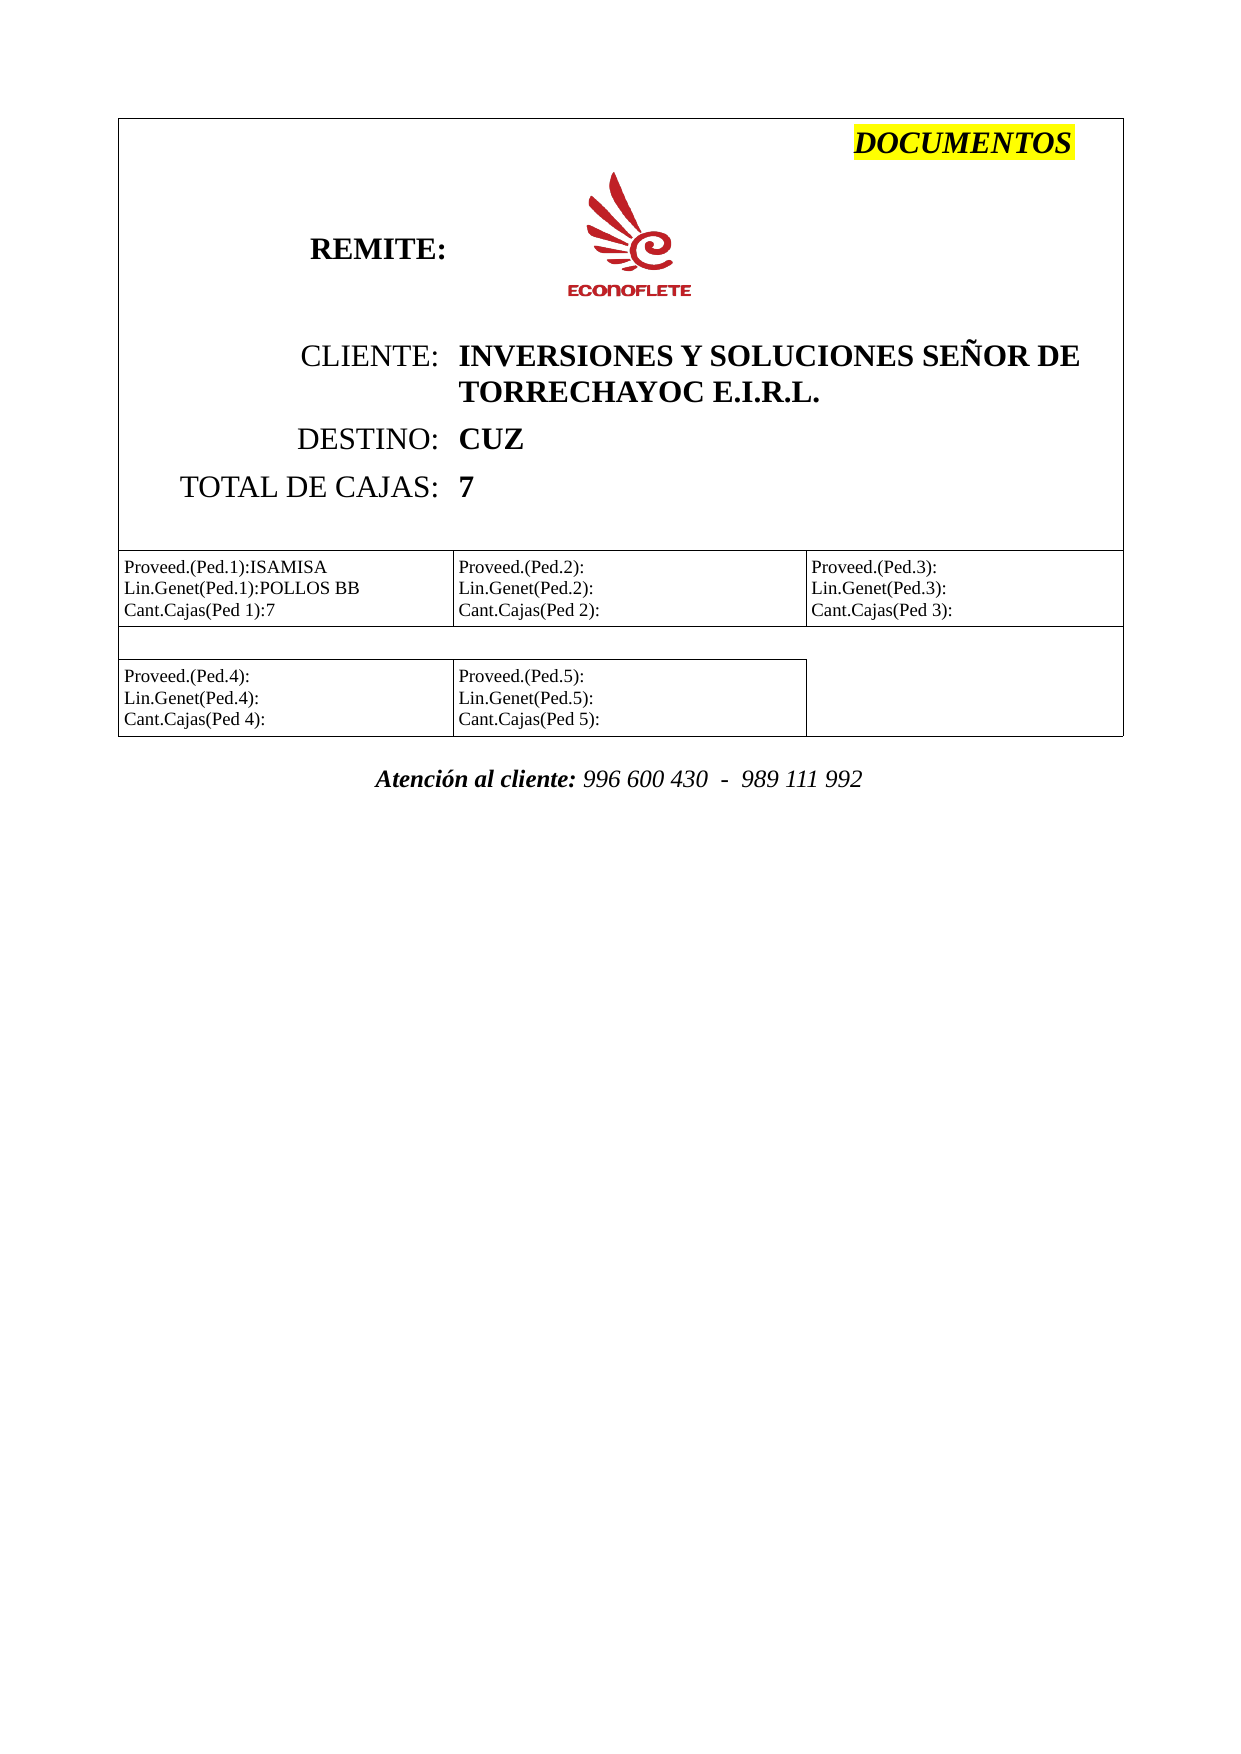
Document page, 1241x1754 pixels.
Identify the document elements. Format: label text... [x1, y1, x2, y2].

table_cell CLIENTE: [119, 332, 453, 415]
table_cell DESTINO: [119, 415, 453, 462]
table_header [119, 119, 453, 166]
text Atención al cliente: 996 600 430 - 989 111 992 [118, 764, 1122, 793]
table_cell Proveed.(Ped.4): Lin.Genet(Ped.4): Cant.Cajas(Ped 4): [119, 660, 453, 736]
table_cell [453, 627, 806, 659]
table_cell [806, 510, 1123, 550]
table_cell INVERSIONES Y SOLUCIONES SEÑOR DE TORRECHAYOC E.I.R.L. [453, 332, 1123, 415]
table_cell Proveed.(Ped.2): Lin.Genet(Ped.2): Cant.Cajas(Ped 2): [454, 551, 806, 626]
table_cell [807, 659, 1123, 736]
table_cell [806, 415, 1123, 462]
table_cell Proveed.(Ped.1):ISAMISA Lin.Genet(Ped.1):POLLOS BB Cant.Cajas(Ped 1):7 [119, 551, 453, 626]
table_header DOCUMENTOS [806, 119, 1123, 166]
table_cell [453, 166, 806, 332]
table_cell REMITE: [119, 166, 453, 332]
table_cell [806, 166, 1123, 332]
table_cell [119, 627, 453, 659]
table_cell Proveed.(Ped.3): Lin.Genet(Ped.3): Cant.Cajas(Ped 3): [807, 551, 1123, 626]
picture [552, 171, 707, 297]
table_cell TOTAL DE CAJAS: [119, 462, 453, 510]
table_cell 7 [453, 462, 1123, 510]
table_cell [806, 627, 1123, 659]
table_cell Proveed.(Ped.5): Lin.Genet(Ped.5): Cant.Cajas(Ped 5): [454, 660, 806, 736]
table_cell CUZ [453, 415, 806, 462]
table_cell [453, 510, 806, 550]
table_cell [119, 510, 453, 550]
table_header [453, 119, 806, 166]
